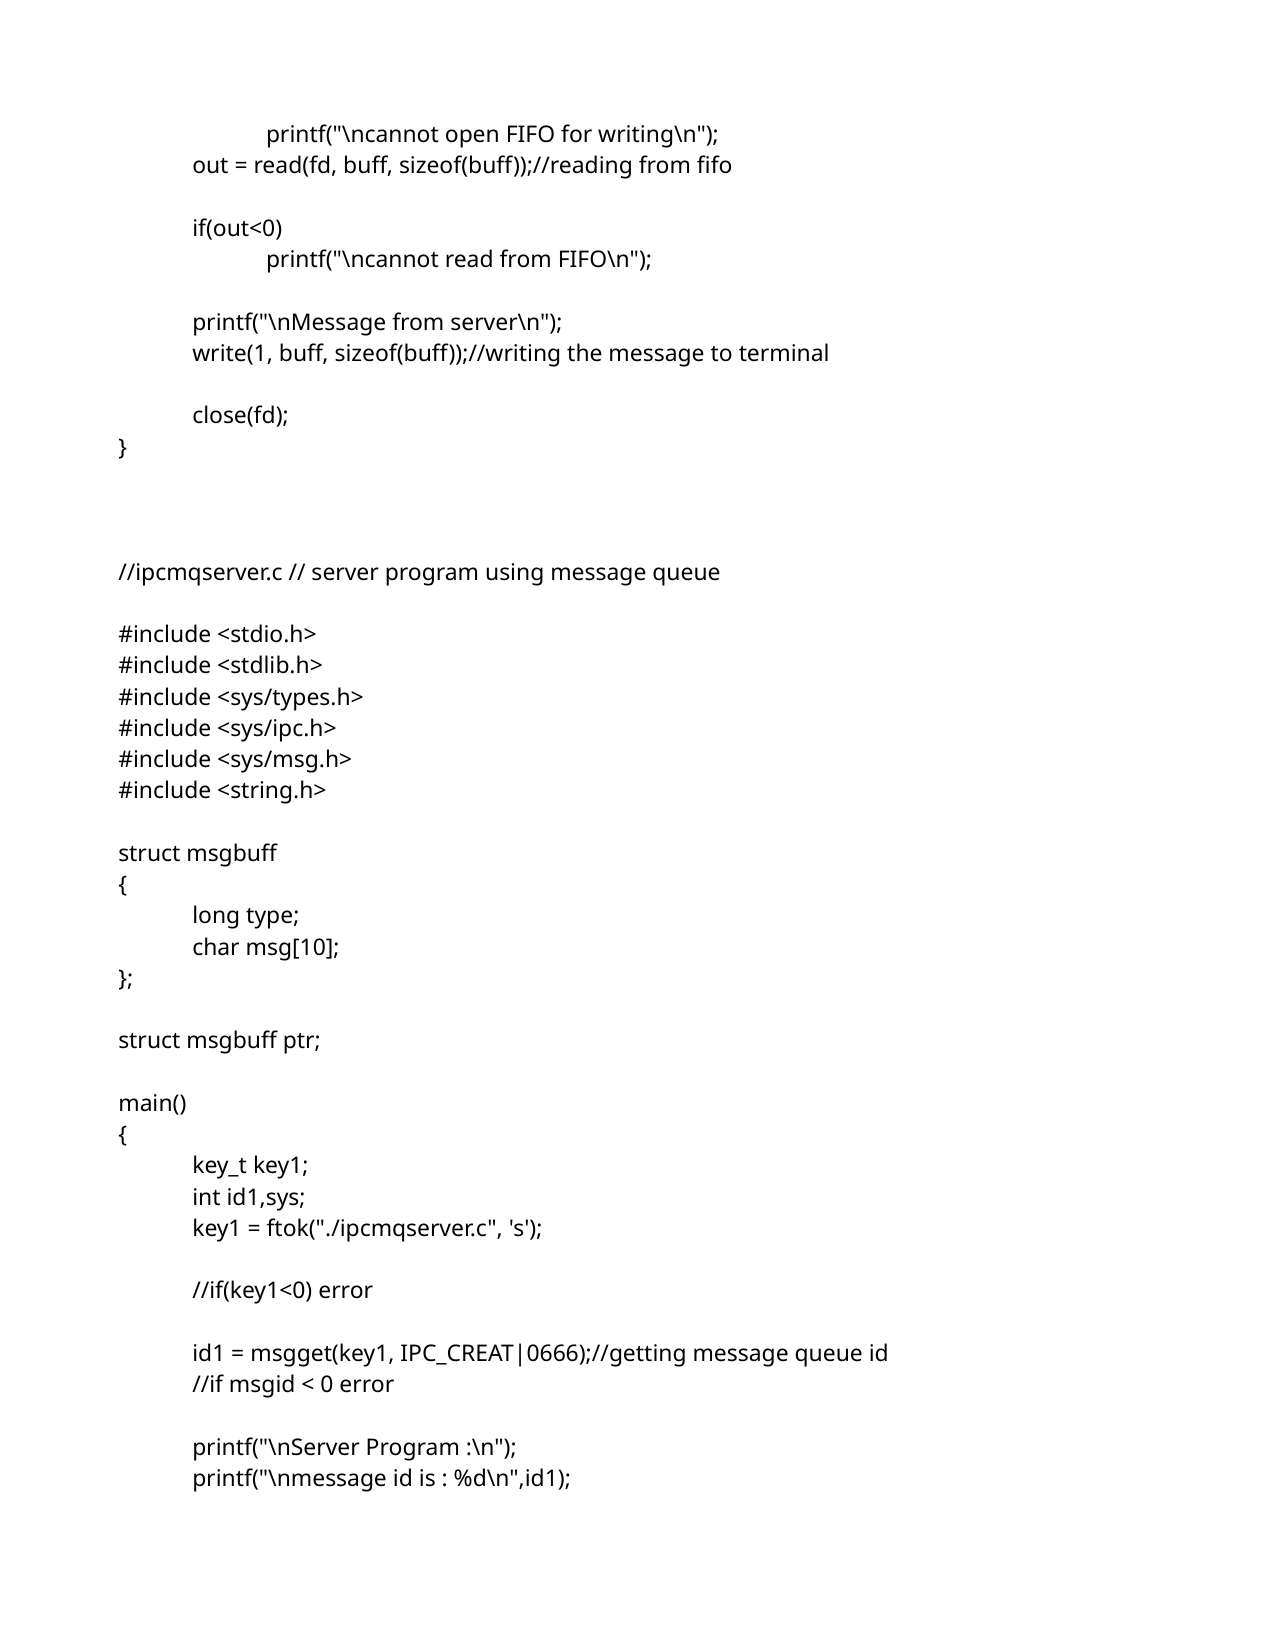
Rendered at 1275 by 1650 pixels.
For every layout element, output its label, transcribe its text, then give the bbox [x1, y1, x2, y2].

text #include <string.h> [118, 774, 1157, 806]
text //if msgid < 0 error [118, 1368, 1157, 1399]
text //ipcmqserver.c // server program using message queue [118, 556, 1157, 587]
text #include <stdlib.h> [118, 649, 1157, 681]
text printf("\nmessage id is : %d\n",id1); [118, 1462, 1157, 1493]
text struct msgbuff ptr; [118, 1024, 1157, 1056]
text printf("\nMessage from server\n"); [118, 306, 1157, 337]
text #include <sys/types.h> [118, 681, 1157, 712]
text printf("\ncannot open FIFO for writing\n"); [118, 118, 1157, 149]
text write(1, buff, sizeof(buff));//writing the message to terminal [118, 337, 1157, 368]
text { [118, 1118, 1157, 1149]
text main() [118, 1087, 1157, 1118]
text //if(key1<0) error [118, 1274, 1157, 1306]
text out = read(fd, buff, sizeof(buff));//reading from fifo [118, 149, 1157, 181]
text char msg[10]; [118, 931, 1157, 962]
text #include <stdio.h> [118, 618, 1157, 649]
text long type; [118, 899, 1157, 931]
text { [118, 868, 1157, 899]
text close(fd); [118, 399, 1157, 431]
text struct msgbuff [118, 837, 1157, 868]
text #include <sys/msg.h> [118, 743, 1157, 774]
text }; [118, 962, 1157, 993]
text id1 = msgget(key1, IPC_CREAT|0666);//getting message queue id [118, 1337, 1157, 1368]
text #include <sys/ipc.h> [118, 712, 1157, 743]
text int id1,sys; [118, 1181, 1157, 1212]
text if(out<0) [118, 212, 1157, 243]
text key_t key1; [118, 1149, 1157, 1181]
text printf("\ncannot read from FIFO\n"); [118, 243, 1157, 274]
text printf("\nServer Program :\n"); [118, 1431, 1157, 1462]
text key1 = ftok("./ipcmqserver.c", 's'); [118, 1212, 1157, 1243]
text } [118, 431, 1157, 462]
